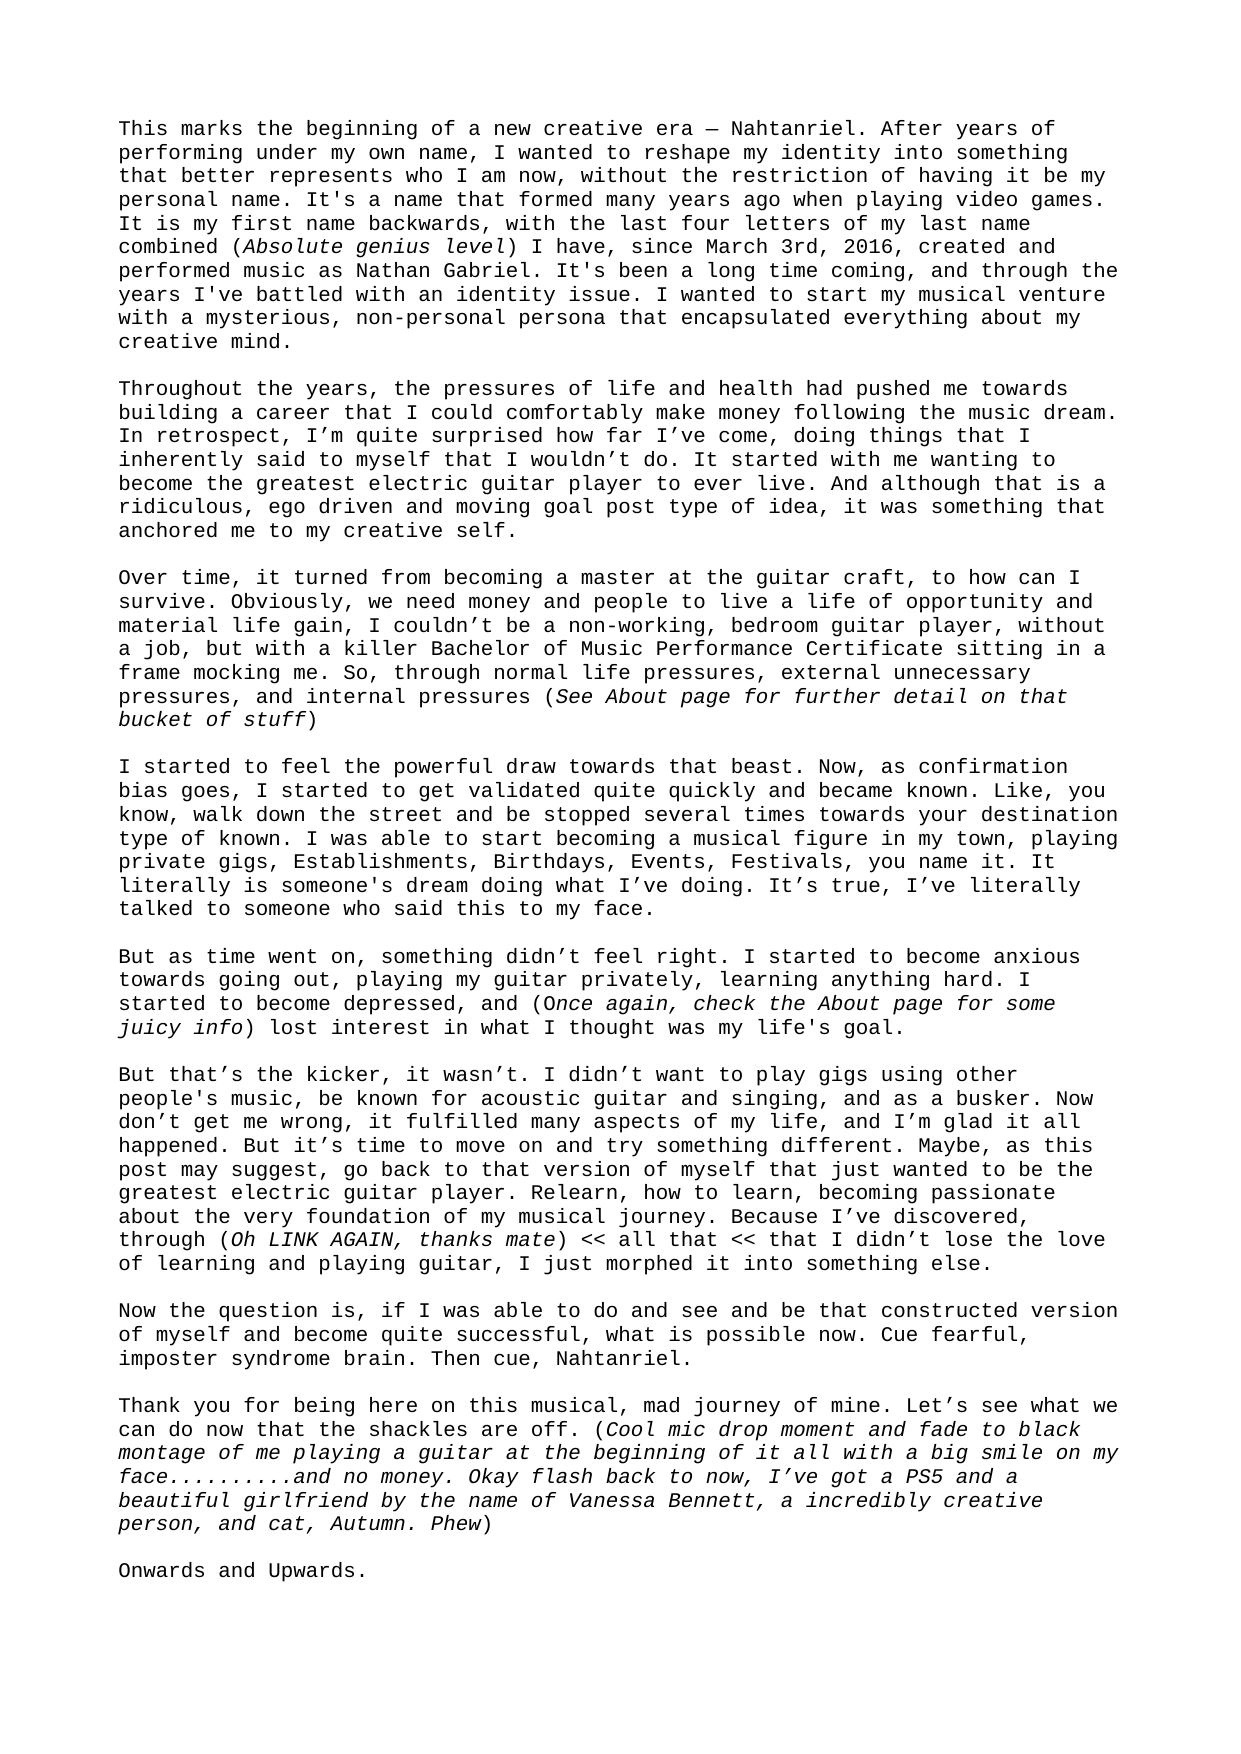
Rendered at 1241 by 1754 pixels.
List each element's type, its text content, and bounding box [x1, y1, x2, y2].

text But as time went on, something didn’t feel right. I started to become anxious towards going out, playing my guitar privately, learning anything hard. I started to become depressed, and (Once again, check the About page for some juicy info) lost interest in what I thought was my life's goal. [118, 946, 1122, 1040]
text Thank you for being here on this musical, mad journey of mine. Let’s see what we can do now that the shackles are off. (Cool mic drop moment and fade to black montage of me playing a guitar at the beginning of it all with a big smile on my face..........and no money. Okay flash back to now, I’ve got a PS5 and a beautiful girlfriend by the name of Vanessa Bennett, a incredibly creative person, and cat, Autumn. Phew) [118, 1395, 1122, 1537]
text Now the question is, if I was able to do and see and be that constructed version of myself and become quite successful, what is possible now. Cue fearful, imposter syndrome brain. Then cue, Nahtanriel. [118, 1300, 1122, 1371]
text Throughout the years, the pressures of life and health had pushed me towards building a career that I could comfortably make money following the music dream. In retrospect, I’m quite surprised how far I’ve come, doing things that I inherently said to myself that I wouldn’t do. It started with me wanting to become the greatest electric guitar player to ever live. And although that is a ridiculous, ego driven and moving goal post type of idea, it was something that anchored me to my creative self. [118, 378, 1122, 544]
text But that’s the kicker, it wasn’t. I didn’t want to play gigs using other people's music, be known for acoustic guitar and singing, and as a busker. Now don’t get me wrong, it fulfilled many aspects of my life, and I’m glad it all happened. But it’s time to move on and try something different. Maybe, as this post may suggest, go back to that version of myself that just wanted to be the greatest electric guitar player. Relearn, how to learn, becoming passionate about the very foundation of my musical journey. Because I’ve discovered, through (Oh LINK AGAIN, thanks mate) << all that << that I didn’t lose the love of learning and playing guitar, I just morphed it into something else. [118, 1064, 1122, 1277]
text Onwards and Upwards. [118, 1561, 1122, 1584]
text I started to feel the powerful draw towards that beast. Now, as confirmation bias goes, I started to get validated quite quickly and became known. Like, you know, walk down the street and be stopped several times towards your destination type of known. I was able to start becoming a musical figure in my town, playing private gigs, Establishments, Birthdays, Events, Festivals, you name it. It literally is someone's dream doing what I’ve doing. It’s true, I’ve literally talked to someone who said this to my face. [118, 757, 1122, 922]
text This marks the beginning of a new creative era — Nahtanriel. After years of performing under my own name, I wanted to reshape my identity into something that better represents who I am now, without the restriction of having it be my personal name. It's a name that formed many years ago when playing video games. It is my first name backwards, with the last four letters of my last name combined (Absolute genius level) I have, since March 3rd, 2016, created and performed music as Nathan Gabriel. It's been a long time coming, and through the years I've battled with an identity issue. I wanted to start my musical venture with a mysterious, non-personal persona that encapsulated everything about my creative mind. [118, 118, 1122, 354]
text Over time, it turned from becoming a master at the guitar craft, to how can I survive. Obviously, we need money and people to live a life of opportunity and material life gain, I couldn’t be a non-working, bedroom guitar player, without a job, but with a killer Bachelor of Music Performance Certificate sitting in a frame mocking me. So, through normal life pressures, external unnecessary pressures, and internal pressures (See About page for further detail on that bucket of stuff) [118, 567, 1122, 733]
